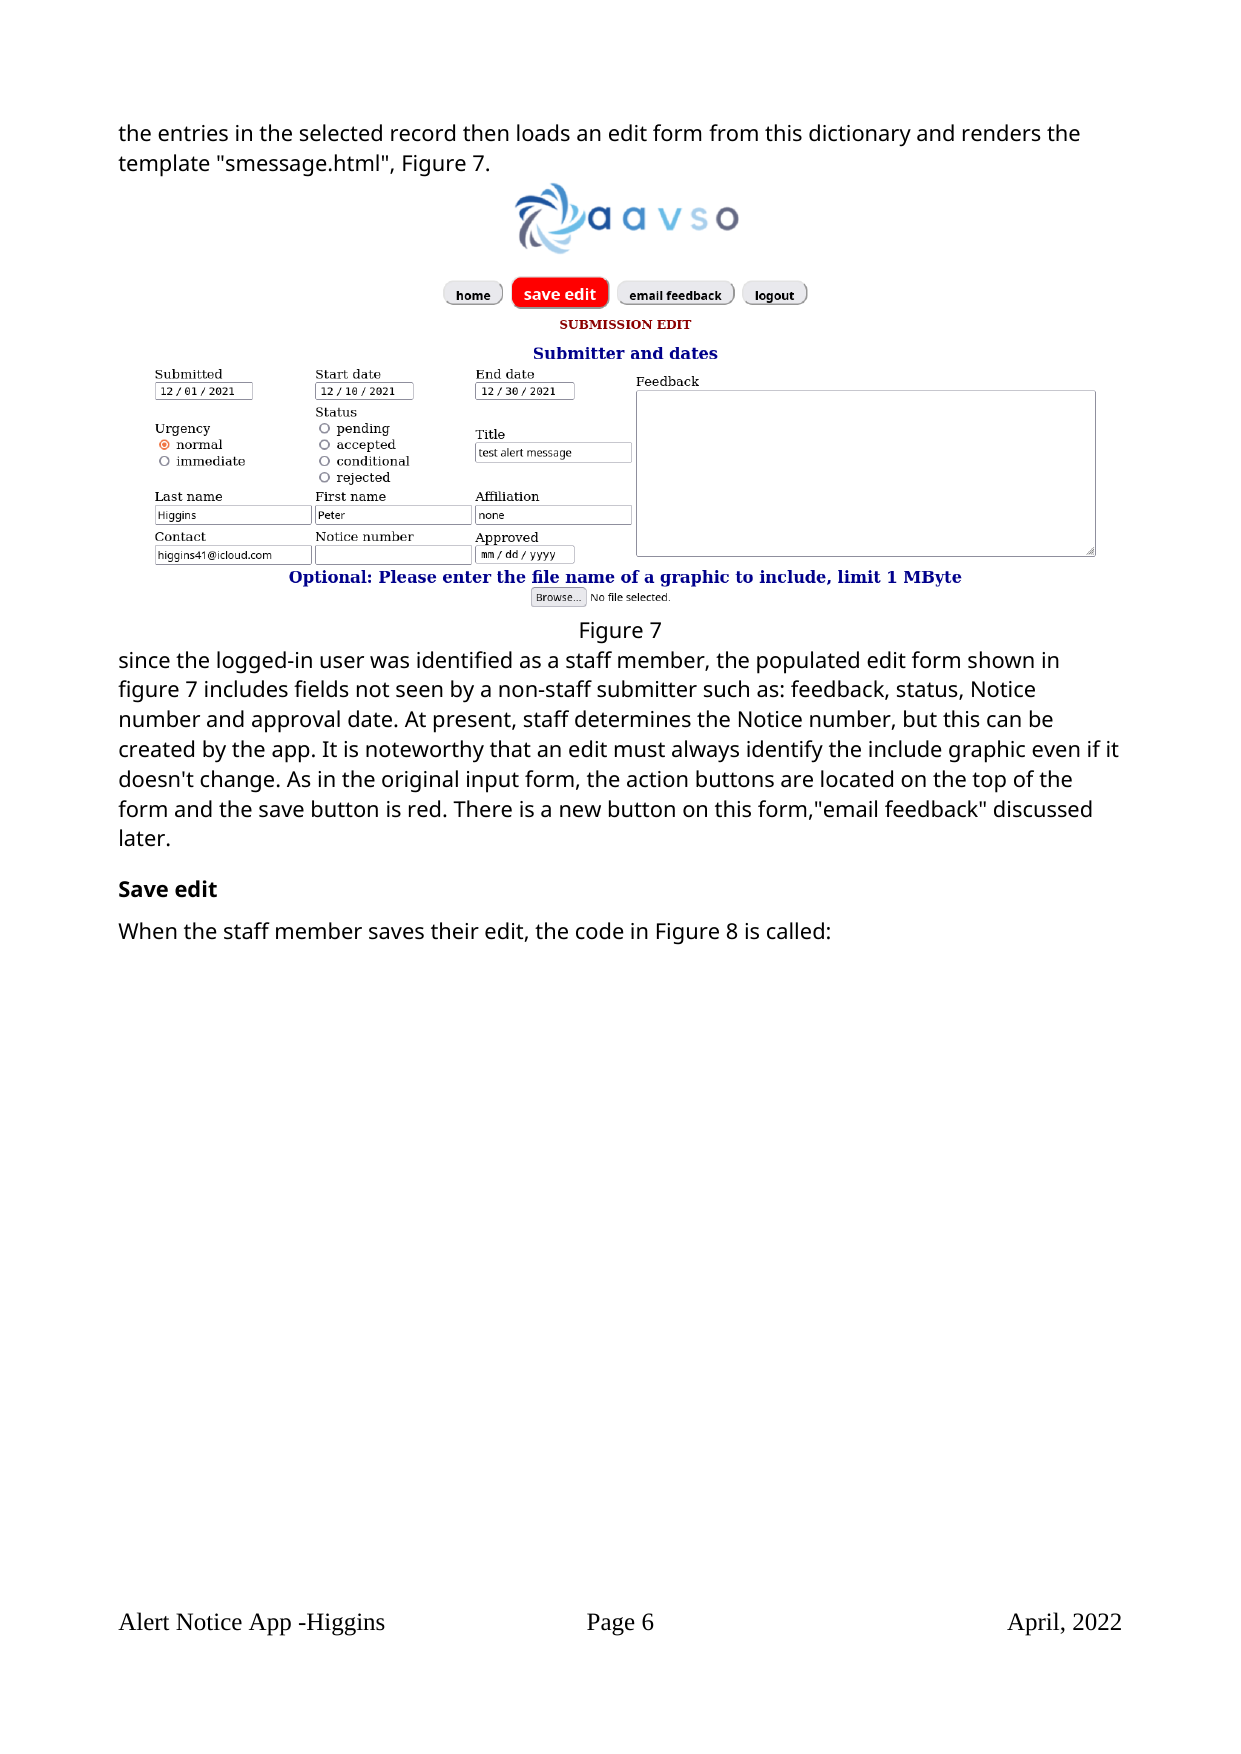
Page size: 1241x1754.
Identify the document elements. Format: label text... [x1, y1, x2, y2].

text since the logged-in user was identified as a staff member, the populated edit form shown in figure 7 includes fields not seen by a non-staff submitter such as: feedback, status, Notice number and approval date. At present, staff determines the Notice number, but this can be created by the app. It is noteworthy that an edit must always identify the include graphic even if it doesn't change. As in the original input form, the action buttons are located on the top of the form and the save button is red. There is a new button on this form,"email feedback" discussed later. [118, 644, 1122, 853]
text Figure 7 [118, 615, 1122, 644]
text the entries in the selected record then loads an edit form from this dictionary and renders the template "smessage.html", Figure 7. [118, 118, 1122, 177]
subtitle Save edit [118, 874, 1122, 904]
text When the staff member saves their edit, the code in Figure 8 is called: [118, 916, 1122, 946]
picture [118, 177, 1123, 615]
